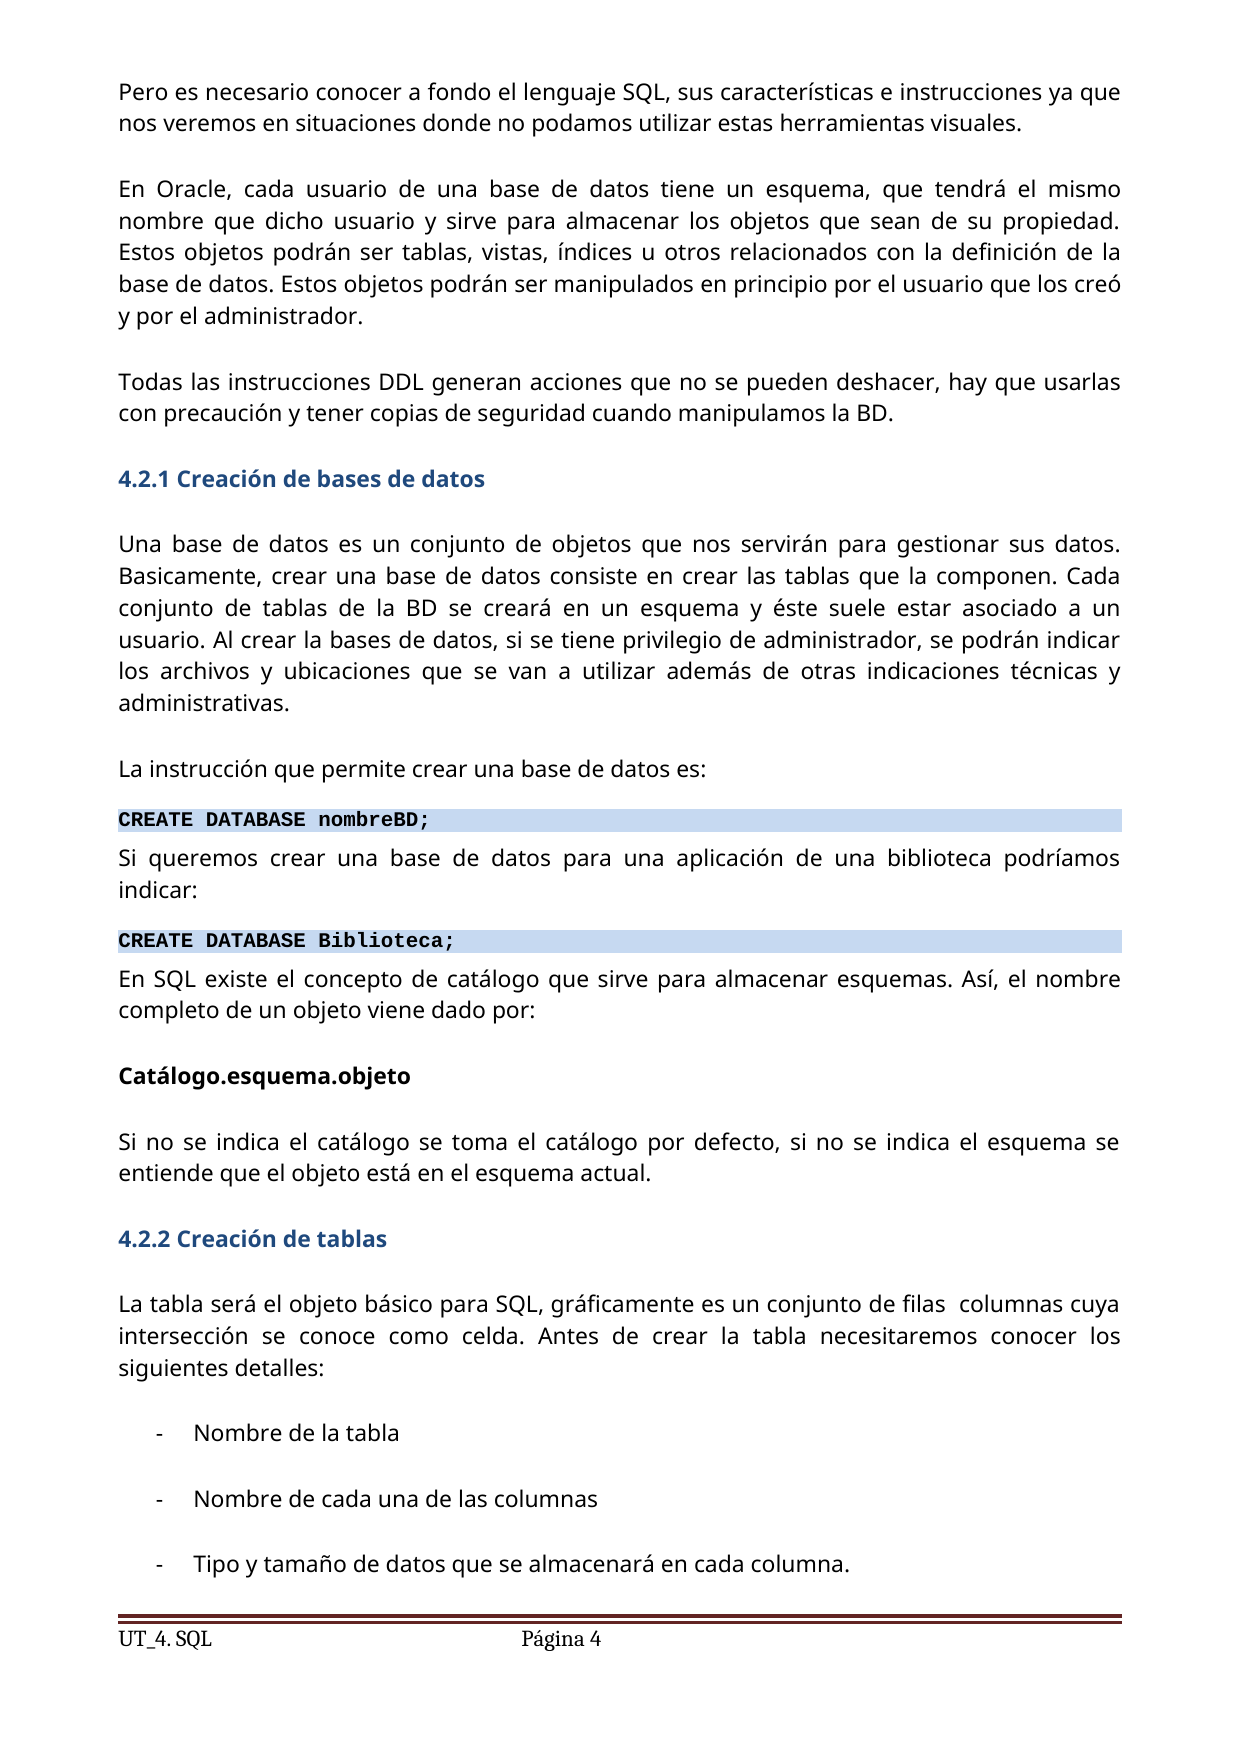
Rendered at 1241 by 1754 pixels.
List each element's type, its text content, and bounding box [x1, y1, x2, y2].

text 4.2.1 Creación de bases de datos [118, 462, 1122, 494]
text En Oracle, cada usuario de una base de datos tiene un esquema, que tendrá el mismo nombre que dicho usuario y sirve para almacenar los objetos que sean de su propiedad. Estos objetos podrán ser tablas, vistas, índices u otros relacionados con la definición de la base de datos. Estos objetos podrán ser manipulados en principio por el usuario que los creó y por el administrador. [118, 172, 1122, 331]
list Nombre de la tabla [156, 1417, 1122, 1449]
text Catálogo.esquema.objeto [118, 1059, 1122, 1091]
text En SQL existe el concepto de catálogo que sirve para almacenar esquemas. Así, el nombre completo de un objeto viene dado por: [118, 962, 1122, 1026]
text CREATE DATABASE Biblioteca; [118, 930, 1122, 953]
text Si queremos crear una base de datos para una aplicación de una biblioteca podríamos indicar: [118, 841, 1122, 905]
text Una base de datos es un conjunto de objetos que nos servirán para gestionar sus datos. Basicamente, crear una base de datos consiste en crear las tablas que la componen. Cada conjunto de tablas de la BD se creará en un esquema y éste suele estar asociado a un usuario. Al crear la bases de datos, si se tiene privilegio de administrador, se podrán indicar los archivos y ubicaciones que se van a utilizar además de otras indicaciones técnicas y administrativas. [118, 528, 1122, 718]
list Tipo y tamaño de datos que se almacenará en cada columna. [156, 1548, 1122, 1580]
text 4.2.2 Creación de tablas [118, 1222, 1122, 1254]
text La tabla será el objeto básico para SQL, gráficamente es un conjunto de filas columnas cuya intersección se conoce como celda. Antes de crear la tabla necesitaremos conocer los siguientes detalles: [118, 1288, 1122, 1383]
text Todas las instrucciones DDL generan acciones que no se pueden deshacer, hay que usarlas con precaución y tener copias de seguridad cuando manipulamos la BD. [118, 365, 1122, 428]
list Nombre de cada una de las columnas [156, 1482, 1122, 1514]
text Pero es necesario conocer a fondo el lenguaje SQL, sus características e instrucciones ya que nos veremos en situaciones donde no podamos utilizar estas herramientas visuales. [118, 75, 1122, 138]
text Si no se indica el catálogo se toma el catálogo por defecto, si no se indica el esquema se entiende que el objeto está en el esquema actual. [118, 1125, 1122, 1188]
text CREATE DATABASE nombreBD; [118, 809, 1122, 832]
text La instrucción que permite crear una base de datos es: [118, 752, 1122, 784]
